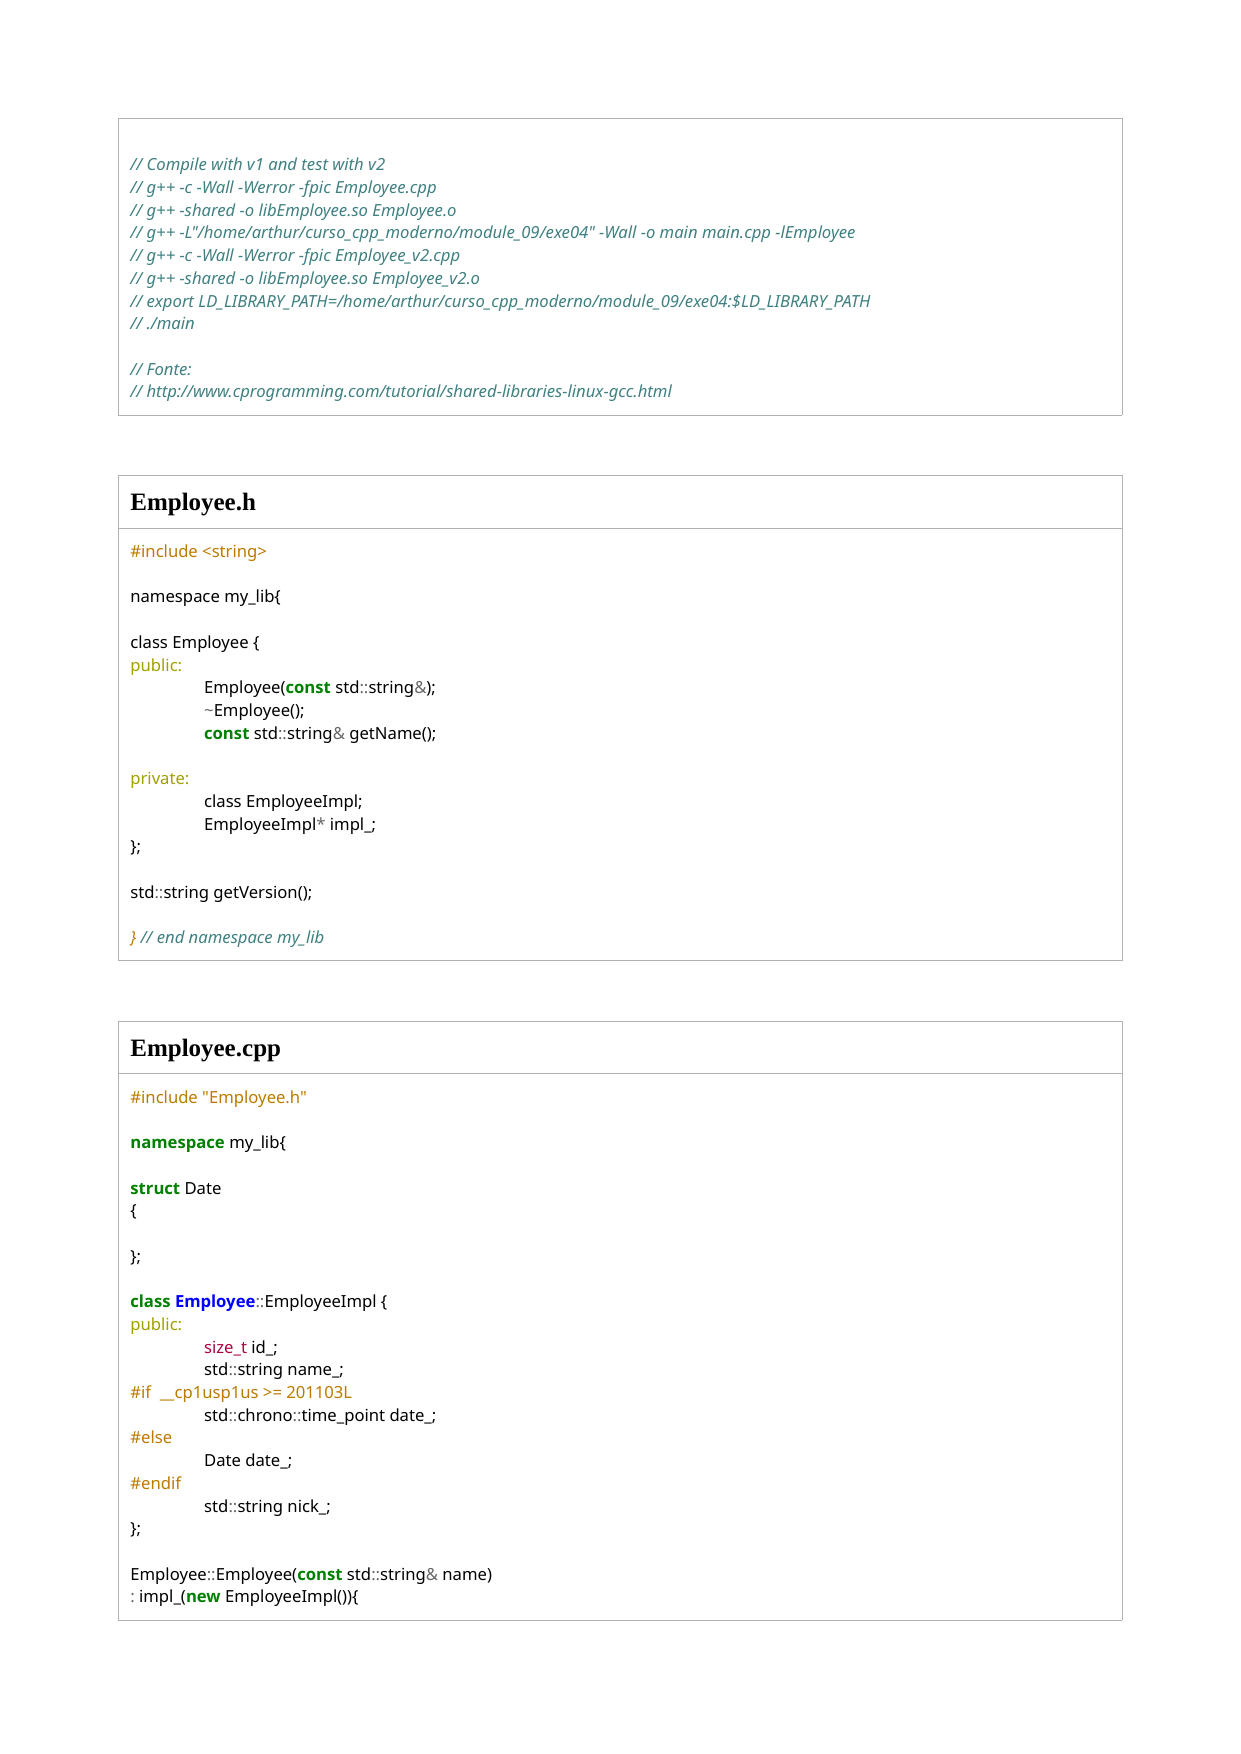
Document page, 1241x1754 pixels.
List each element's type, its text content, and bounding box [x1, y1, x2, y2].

table_cell #include <string> namespace my_lib{ class Employee { public: Employee(const std::string&); ~Employee(); const std::string& getName(); private: class EmployeeImpl; EmployeeImpl* impl_; }; std::string getVersion(); } // end namespace my_lib [119, 529, 1122, 960]
table_header Employee.cpp [119, 1022, 1122, 1073]
table_cell #include "Employee.h" namespace my_lib{ struct Date { }; class Employee::EmployeeImpl { public: size_t id_; std::string name_; #if __cp1usp1us >= 201103L std::chrono::time_point date_; #else Date date_; #endif std::string nick_; }; Employee::Employee(const std::string& name) : impl_(new EmployeeImpl()){ [119, 1074, 1122, 1620]
table_header Employee.h [119, 476, 1122, 528]
table_cell // Compile with v1 and test with v2 // g++ -c -Wall -Werror -fpic Employee.cpp // g++ -shared -o libEmployee.so Employee.o // g++ -L"/home/arthur/curso_cpp_moderno/module_09/exe04" -Wall -o main main.cpp -lEmployee // g++ -c -Wall -Werror -fpic Employee_v2.cpp // g++ -shared -o libEmployee.so Employee_v2.o // export LD_LIBRARY_PATH=/home/arthur/curso_cpp_moderno/module_09/exe04:$LD_LIBRARY_PATH // ./main // Fonte: // http://www.cprogramming.com/tutorial/shared-libraries-linux-gcc.html [119, 119, 1122, 415]
